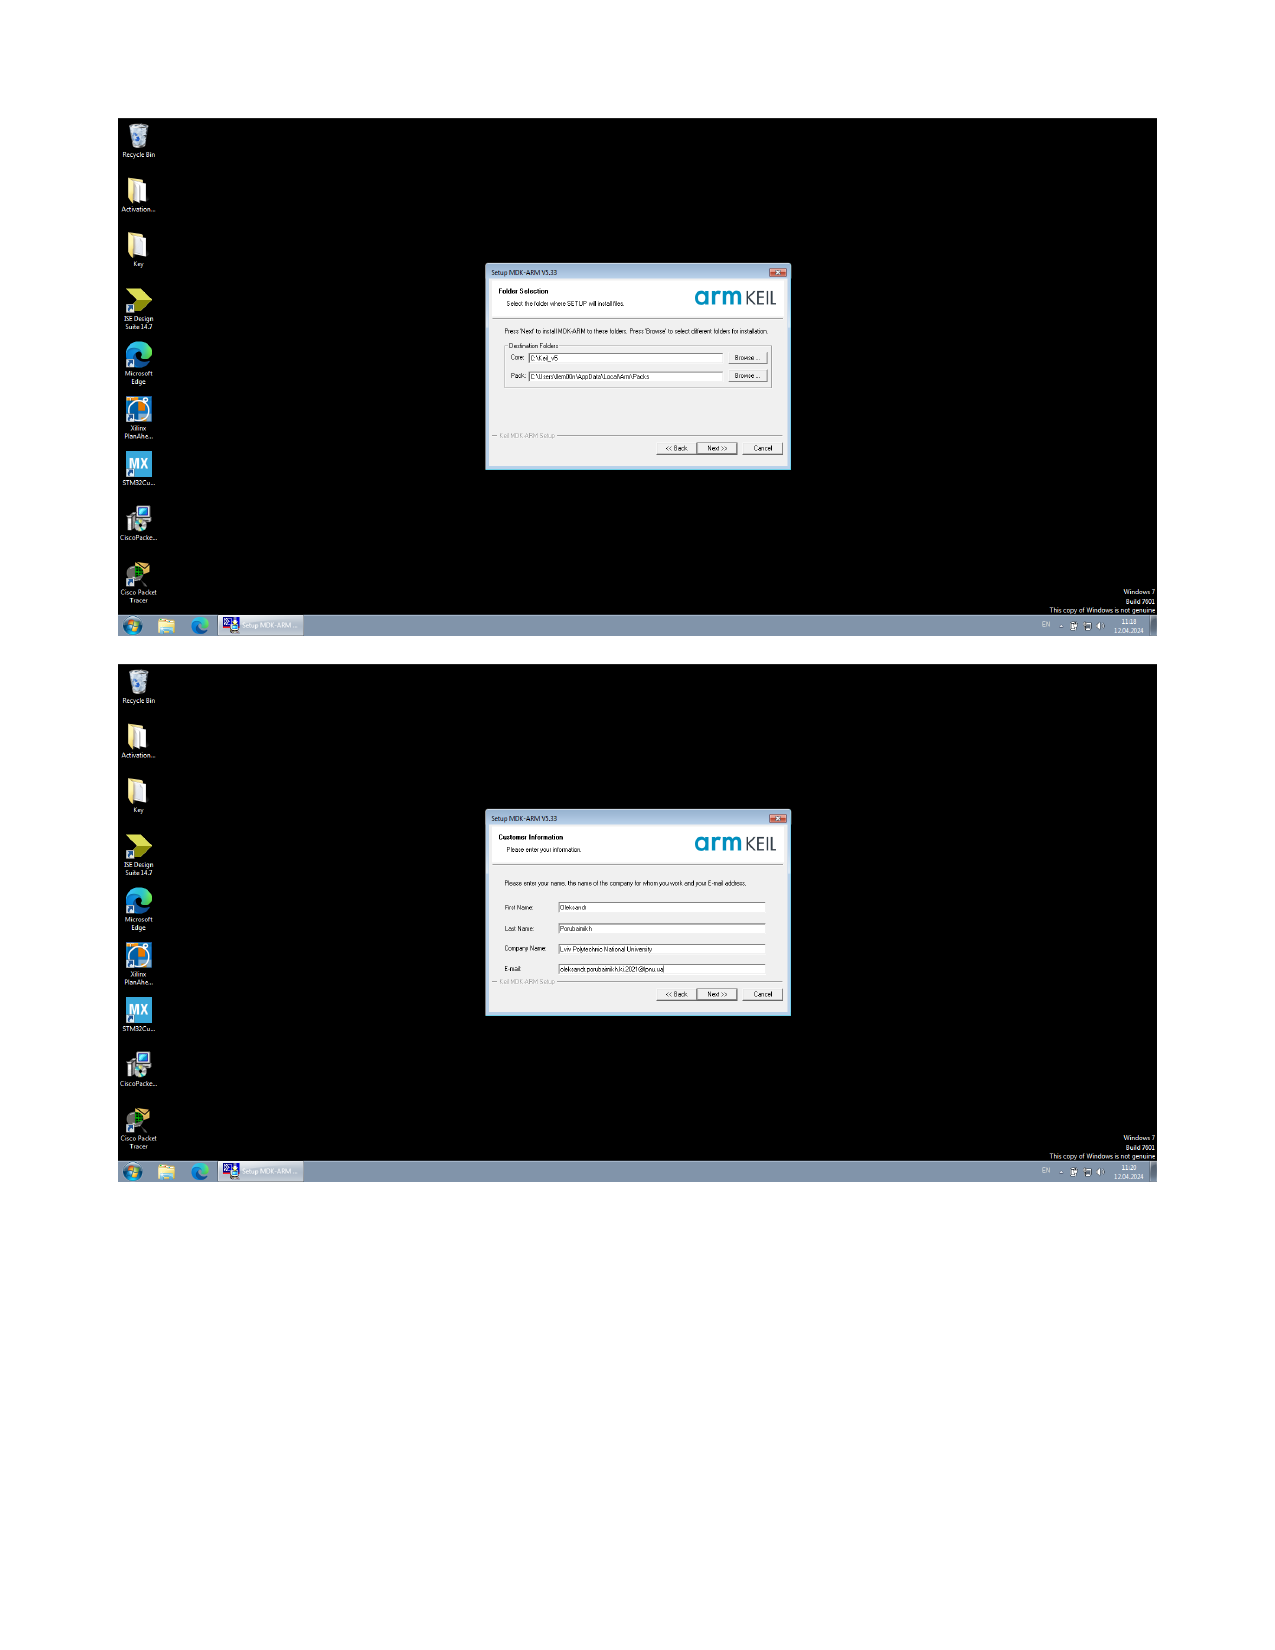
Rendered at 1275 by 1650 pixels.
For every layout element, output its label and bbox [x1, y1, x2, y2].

picture [118, 118, 1157, 636]
picture [118, 664, 1157, 1182]
